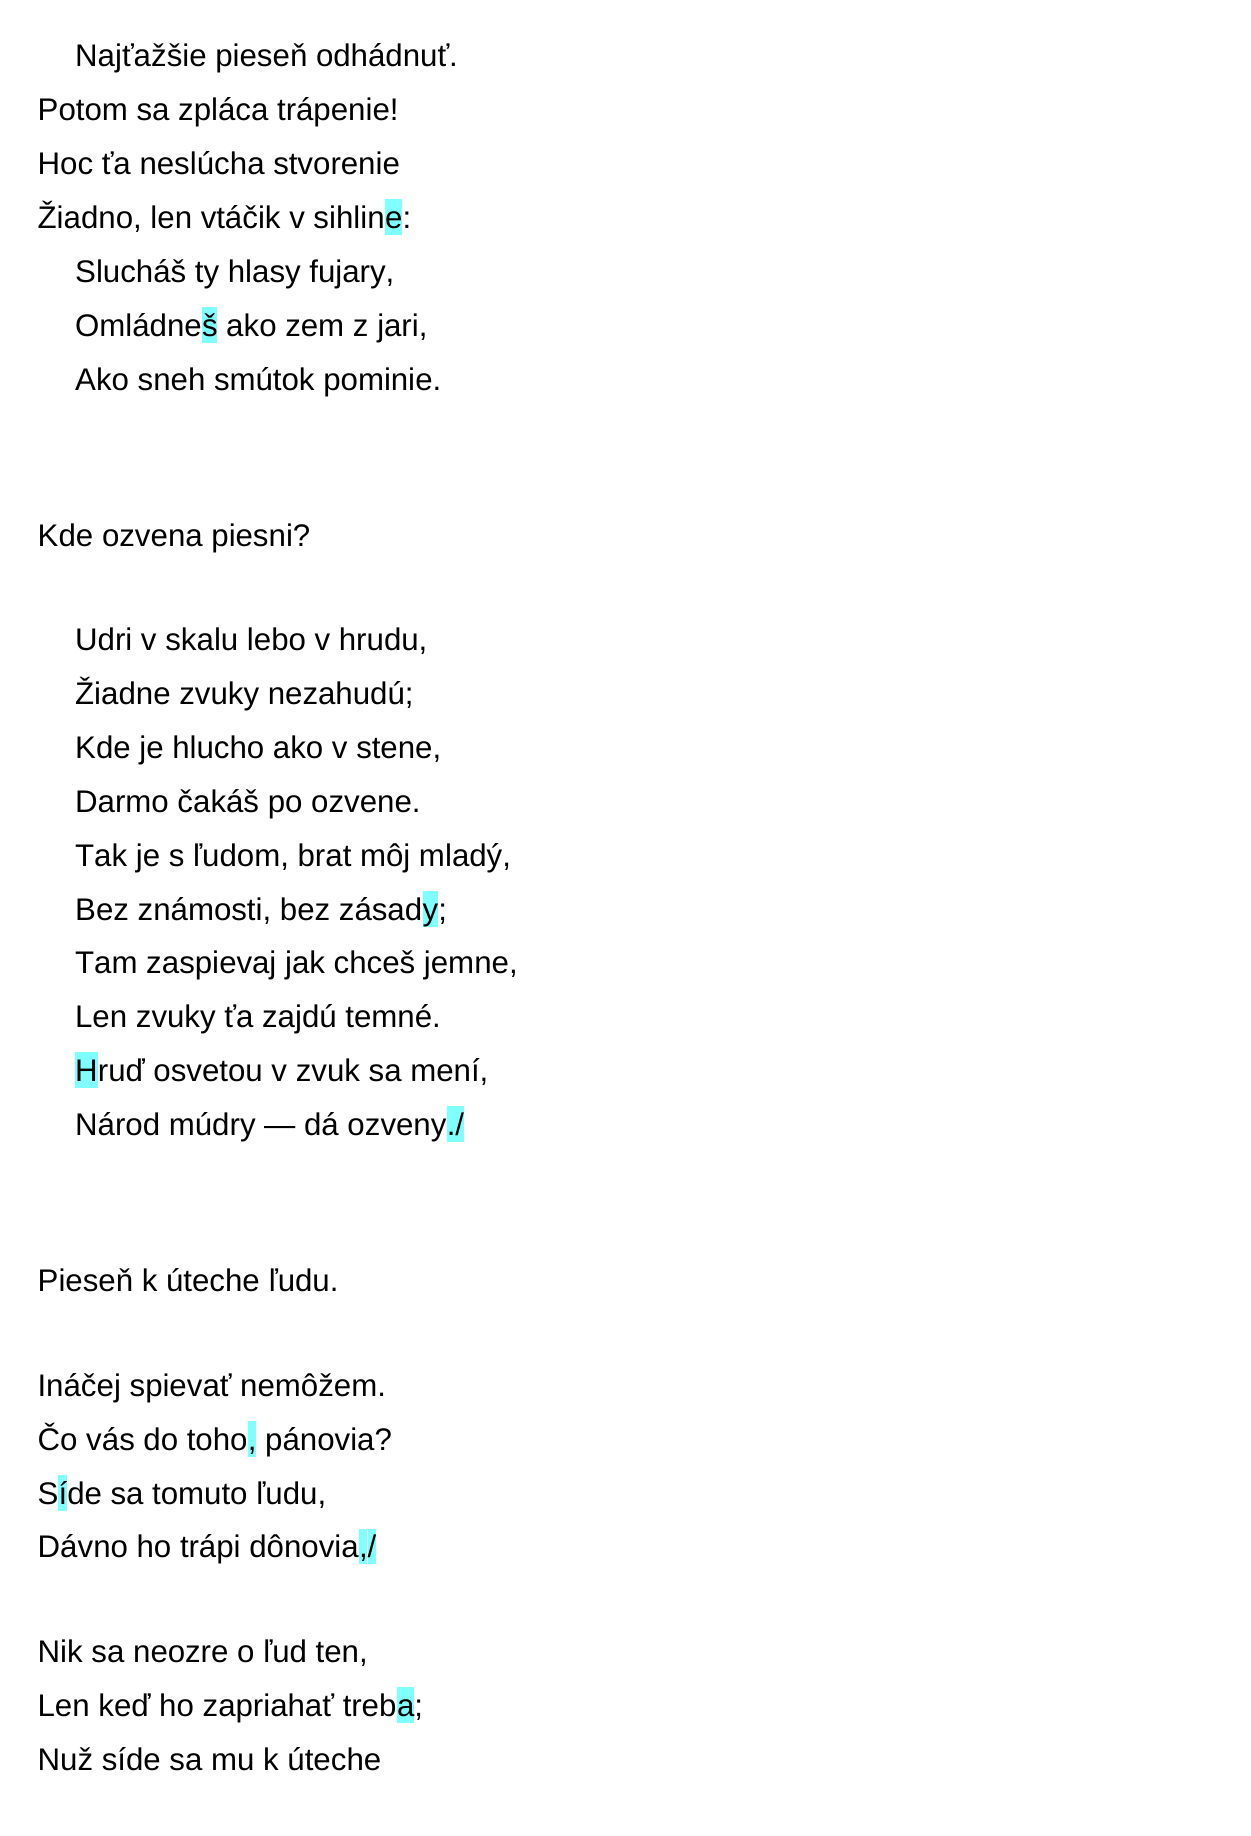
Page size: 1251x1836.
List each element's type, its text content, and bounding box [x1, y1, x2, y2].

text Slucháš ty hlasy fujary, [37, 253, 1130, 289]
text Dávno ho trápi dônovia,/ [37, 1528, 1130, 1564]
text Len zvuky ťa zajdú temné. [37, 998, 1130, 1034]
text Tak je s ľudom, brat môj mladý, [37, 837, 1130, 873]
text Udri v skalu lebo v hrudu, [37, 621, 1130, 657]
text Darmo čakáš po ozvene. [37, 783, 1130, 819]
text Potom sa zpláca trápenie! [37, 91, 1130, 127]
text Bez známosti, bez zásady; [37, 891, 1130, 927]
text Čo vás do toho, pánovia? [37, 1421, 1130, 1457]
text Nuž síde sa mu k úteche [37, 1741, 1130, 1777]
text Kde ozvena piesni? [37, 517, 1130, 552]
text Len keď ho zapriahať treba; [37, 1687, 1130, 1723]
text Ako sneh smútok pominie. [37, 361, 1130, 397]
text Síde sa tomuto ľudu, [37, 1475, 1130, 1511]
text Ináčej spievať nemôžem. [37, 1367, 1130, 1403]
text Žiadne zvuky nezahudú; [37, 675, 1130, 711]
text Žiadno, len vtáčik v sihline: [37, 199, 1130, 235]
text Omládneš ako zem z jari, [37, 307, 1130, 343]
text Hoc ťa neslúcha stvorenie [37, 145, 1130, 181]
text Hruď osvetou v zvuk sa mení, [37, 1052, 1130, 1088]
text Nik sa neozre o ľud ten, [37, 1633, 1130, 1669]
text Národ múdry — dá ozveny./ [37, 1106, 1130, 1142]
text Pieseň k úteche ľudu. [37, 1262, 1130, 1298]
text Najťažšie pieseň odhádnuť. [37, 37, 1130, 73]
text Kde je hlucho ako v stene, [37, 729, 1130, 765]
text Tam zaspievaj jak chceš jemne, [37, 944, 1130, 981]
